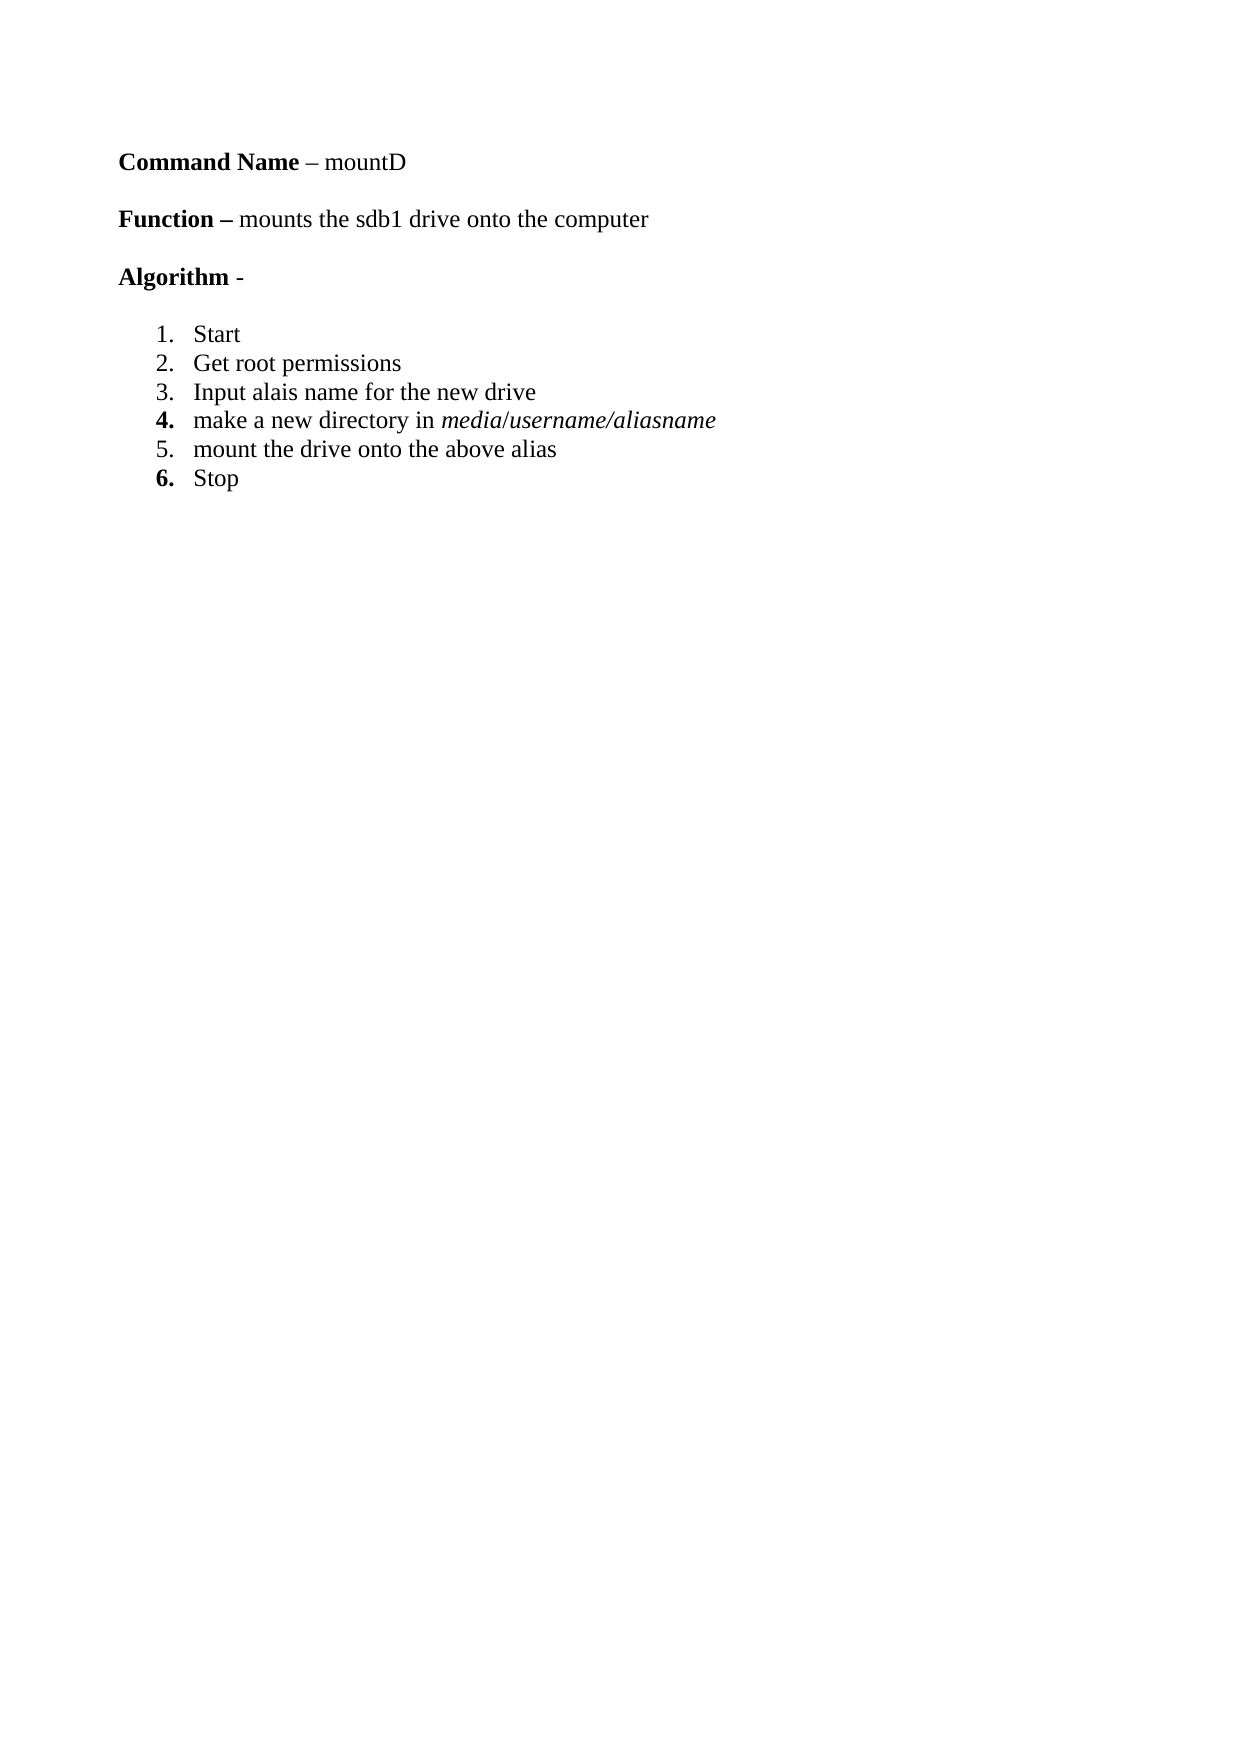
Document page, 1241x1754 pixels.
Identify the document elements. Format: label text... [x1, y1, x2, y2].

text Function – mounts the sdb1 drive onto the computer [118, 204, 1122, 233]
list Stop [156, 463, 1122, 492]
list Get root permissions [156, 348, 1122, 377]
text Command Name – mountD [118, 147, 1122, 176]
text Algorithm - [118, 262, 1122, 291]
list mount the drive onto the above alias [156, 434, 1122, 463]
list Start [156, 319, 1122, 348]
list Input alais name for the new drive [156, 377, 1122, 406]
list make a new directory in media/username/aliasname [156, 406, 1122, 434]
